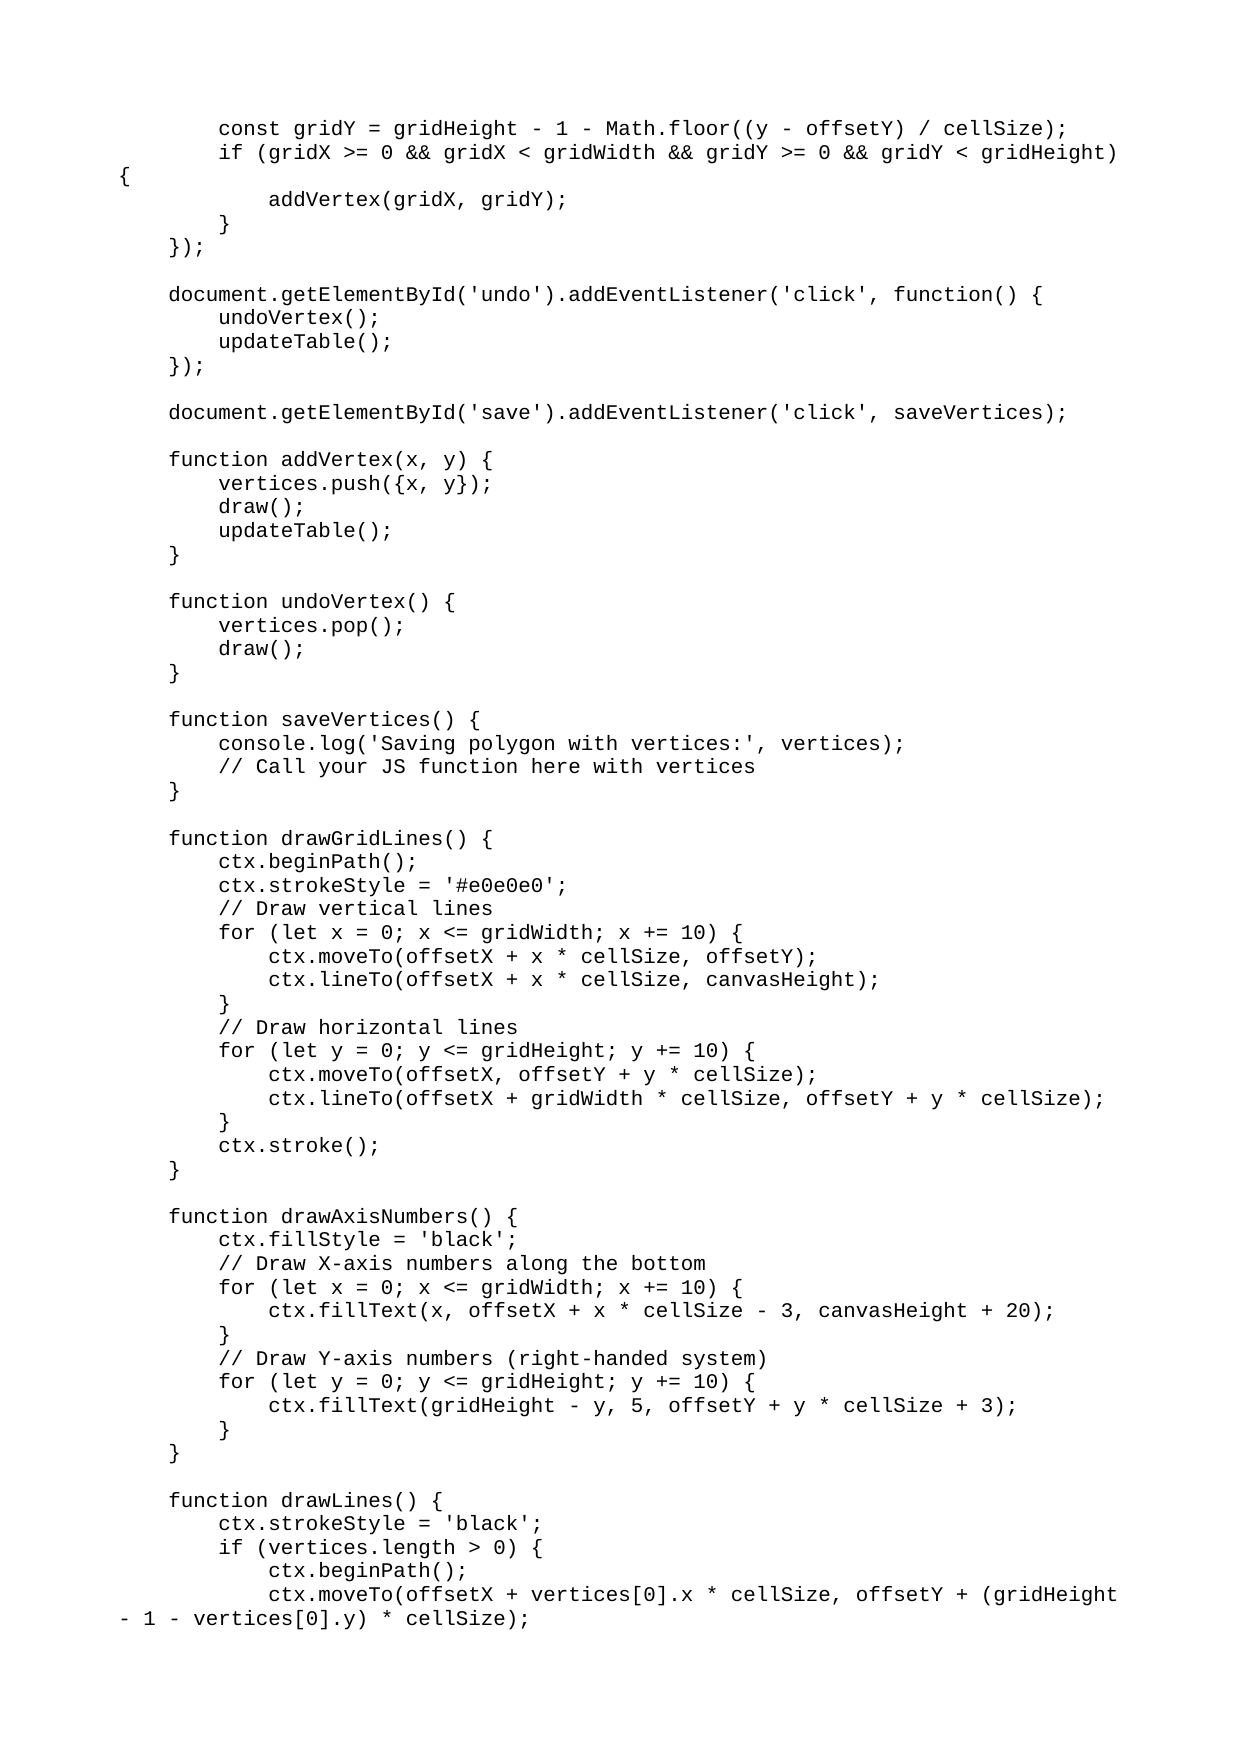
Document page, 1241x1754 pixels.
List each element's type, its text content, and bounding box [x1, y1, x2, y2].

text for (let y = 0; y <= gridHeight; y += 10) { [118, 1371, 1122, 1395]
text addVertex(gridX, gridY); [118, 189, 1122, 213]
text } [118, 1111, 1122, 1135]
text // Draw Y-axis numbers (right-handed system) [118, 1348, 1122, 1371]
text ctx.strokeStyle = '#e0e0e0'; [118, 875, 1122, 898]
text ctx.moveTo(offsetX + x * cellSize, offsetY); [118, 946, 1122, 969]
text } [118, 1158, 1122, 1182]
text } [118, 544, 1122, 567]
text } [118, 213, 1122, 236]
text function drawLines() { [118, 1489, 1122, 1513]
text // Call your JS function here with vertices [118, 757, 1122, 780]
text ctx.fillStyle = 'black'; [118, 1229, 1122, 1253]
text console.log('Saving polygon with vertices:', vertices); [118, 733, 1122, 757]
text for (let x = 0; x <= gridWidth; x += 10) { [118, 1277, 1122, 1300]
text function undoVertex() { [118, 591, 1122, 615]
text } [118, 1324, 1122, 1348]
text ctx.stroke(); [118, 1135, 1122, 1158]
text if (gridX >= 0 && gridX < gridWidth && gridY >= 0 && gridY < gridHeight) { [118, 142, 1122, 189]
text ctx.moveTo(offsetX + vertices[0].x * cellSize, offsetY + (gridHeight - 1 - vertices[0].y) * cellSize); [118, 1584, 1122, 1631]
text } [118, 1442, 1122, 1466]
text function addVertex(x, y) { [118, 449, 1122, 473]
text for (let x = 0; x <= gridWidth; x += 10) { [118, 922, 1122, 946]
text } [118, 1419, 1122, 1442]
text function saveVertices() { [118, 709, 1122, 733]
text document.getElementById('undo').addEventListener('click', function() { [118, 284, 1122, 307]
text undoVertex(); [118, 307, 1122, 331]
text for (let y = 0; y <= gridHeight; y += 10) { [118, 1040, 1122, 1064]
text }); [118, 354, 1122, 378]
text // Draw X-axis numbers along the bottom [118, 1253, 1122, 1277]
text // Draw vertical lines [118, 898, 1122, 922]
text } [118, 780, 1122, 804]
text const gridY = gridHeight - 1 - Math.floor((y - offsetY) / cellSize); [118, 118, 1122, 142]
text draw(); [118, 638, 1122, 662]
text if (vertices.length > 0) { [118, 1537, 1122, 1561]
text function drawGridLines() { [118, 827, 1122, 851]
text } [118, 662, 1122, 686]
text document.getElementById('save').addEventListener('click', saveVertices); [118, 402, 1122, 426]
text ctx.beginPath(); [118, 1561, 1122, 1584]
text vertices.pop(); [118, 615, 1122, 638]
text draw(); [118, 496, 1122, 520]
text updateTable(); [118, 520, 1122, 544]
text ctx.beginPath(); [118, 851, 1122, 875]
text ctx.lineTo(offsetX + gridWidth * cellSize, offsetY + y * cellSize); [118, 1088, 1122, 1111]
text // Draw horizontal lines [118, 1017, 1122, 1040]
text updateTable(); [118, 331, 1122, 354]
text }); [118, 236, 1122, 260]
text function drawAxisNumbers() { [118, 1206, 1122, 1229]
text } [118, 993, 1122, 1017]
text ctx.lineTo(offsetX + x * cellSize, canvasHeight); [118, 969, 1122, 993]
text ctx.fillText(x, offsetX + x * cellSize - 3, canvasHeight + 20); [118, 1300, 1122, 1324]
text ctx.strokeStyle = 'black'; [118, 1513, 1122, 1537]
text vertices.push({x, y}); [118, 473, 1122, 496]
text ctx.fillText(gridHeight - y, 5, offsetY + y * cellSize + 3); [118, 1395, 1122, 1419]
text ctx.moveTo(offsetX, offsetY + y * cellSize); [118, 1064, 1122, 1088]
